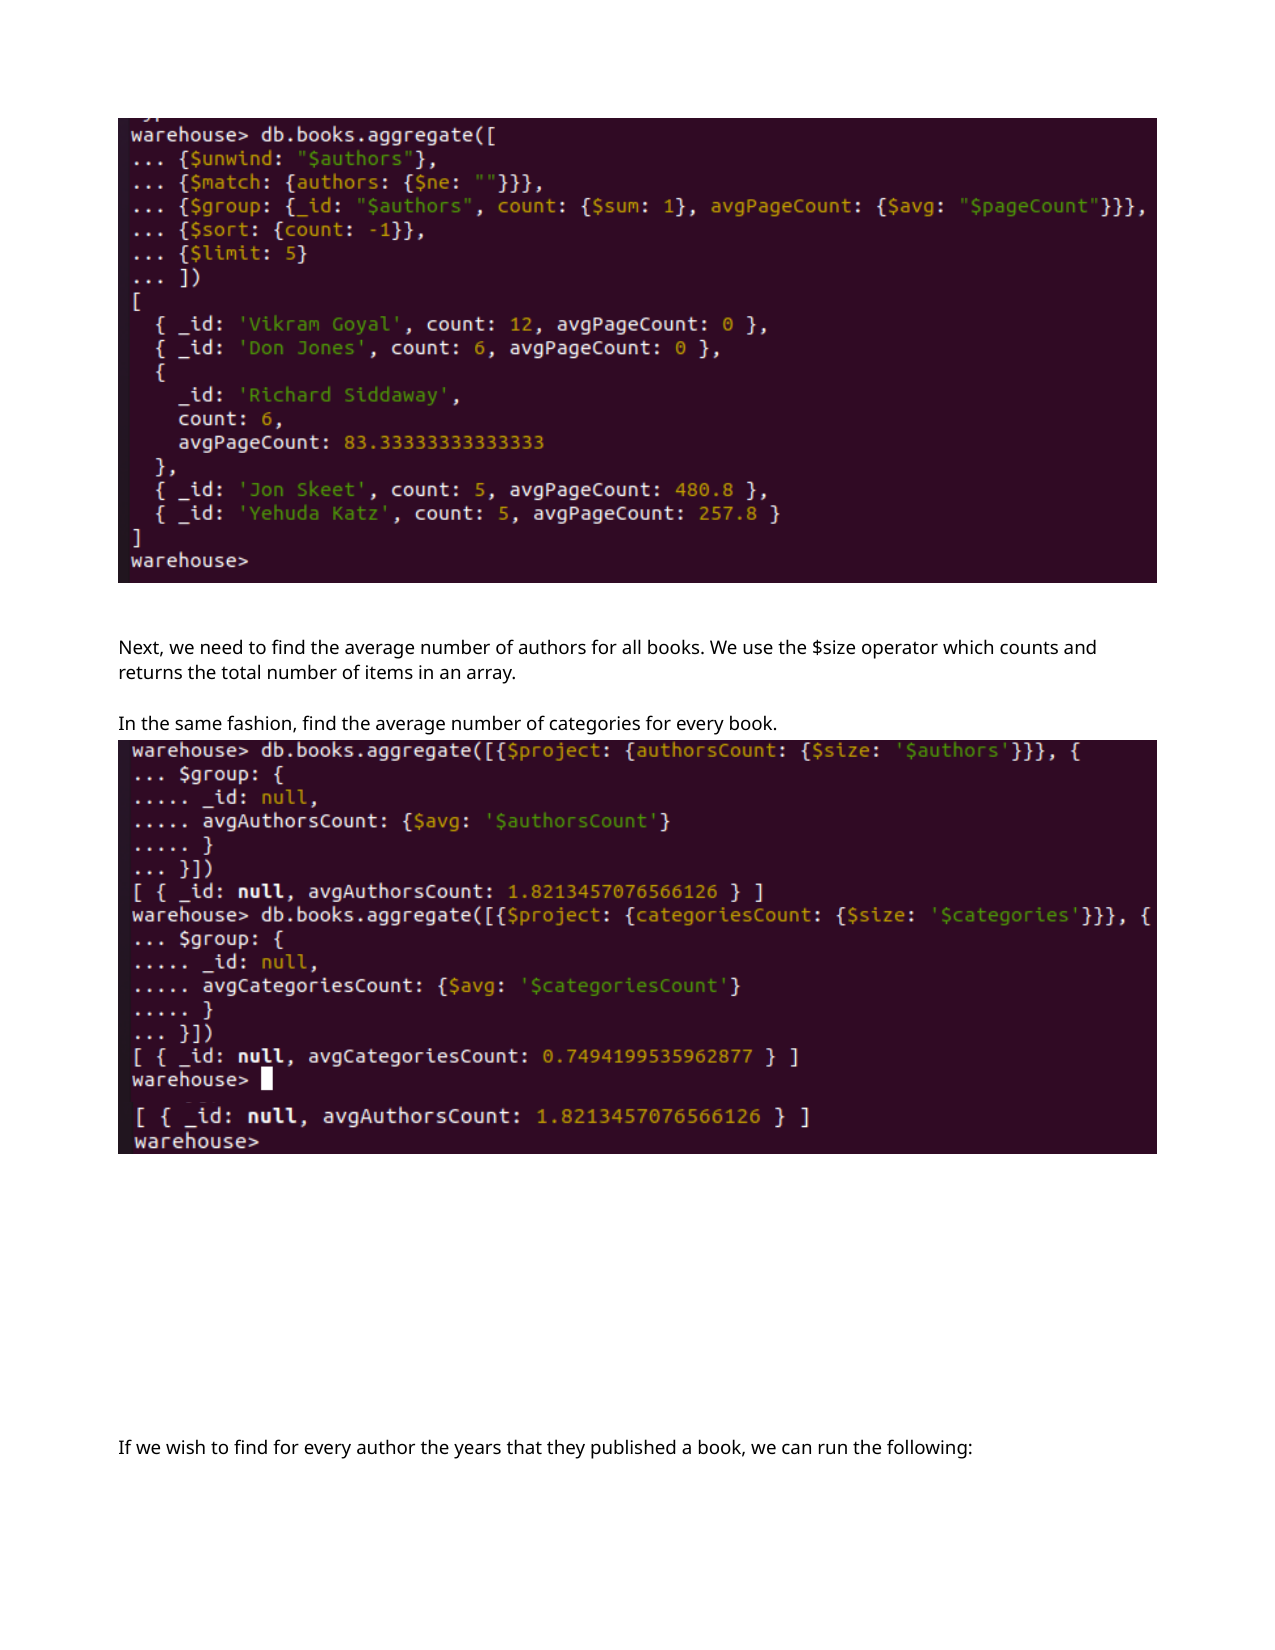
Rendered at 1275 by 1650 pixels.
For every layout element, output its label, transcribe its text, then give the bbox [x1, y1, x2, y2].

picture [118, 118, 1157, 583]
text Next, we need to find the average number of authors for all books. We use the $size operator which counts and returns the total number of items in an array. [118, 634, 1157, 685]
text If we wish to find for every author the years that they published a book, we can run the following: [118, 1434, 1157, 1459]
picture [118, 740, 1157, 1154]
text In the same fashion, find the average number of categories for every book. [118, 711, 1157, 736]
